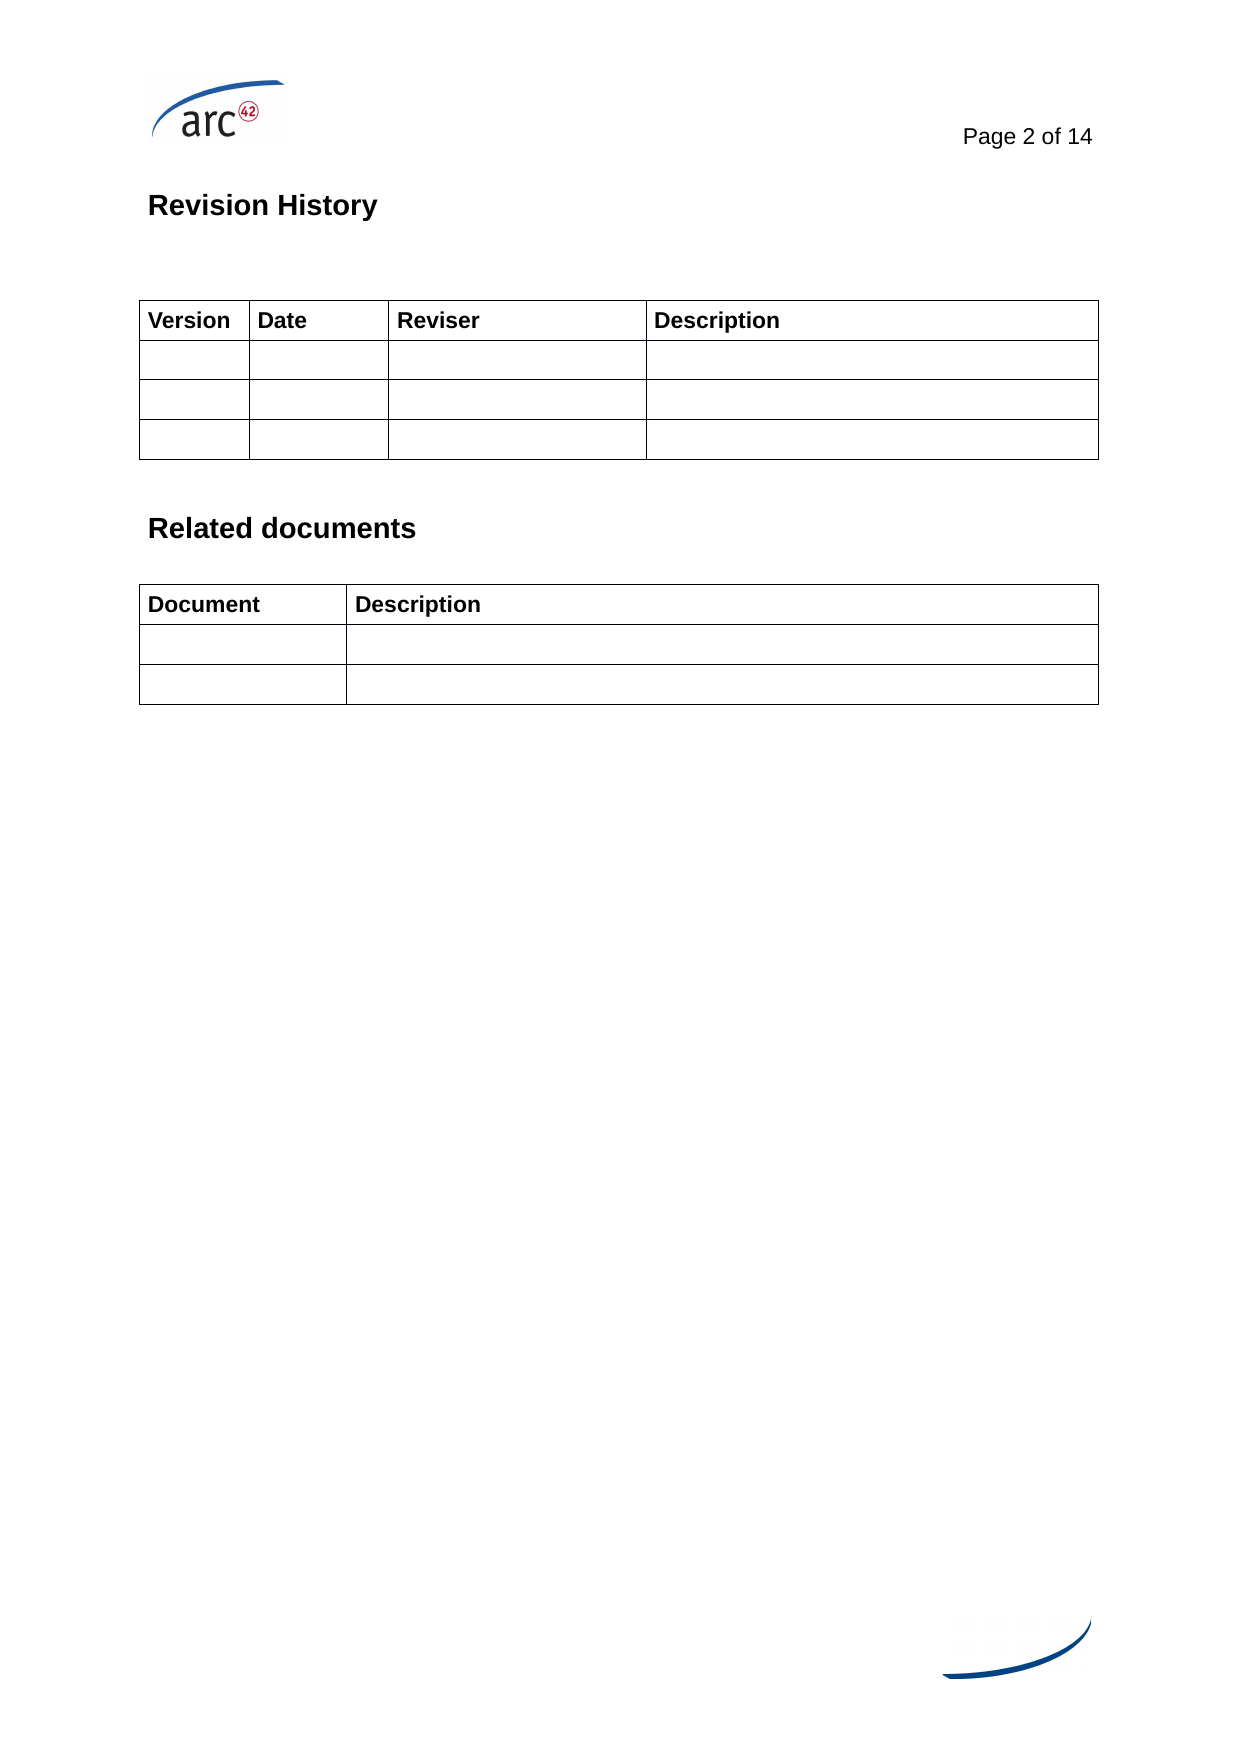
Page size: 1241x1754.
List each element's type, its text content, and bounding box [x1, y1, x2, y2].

picture [942, 1613, 1092, 1679]
table_cell [647, 341, 1098, 379]
table_cell [347, 625, 1098, 664]
subtitle Related documents [148, 512, 1093, 545]
picture [147, 73, 289, 144]
table_header Reviser [389, 301, 646, 339]
table_cell [140, 380, 249, 419]
table_cell [140, 665, 346, 704]
table_cell [250, 380, 388, 419]
table_cell [647, 380, 1098, 419]
table_cell [140, 341, 249, 379]
table_header Date [250, 301, 388, 339]
subtitle Revision History [148, 188, 1093, 222]
table_cell [250, 341, 388, 379]
table_cell [140, 625, 346, 664]
table_cell [389, 341, 646, 379]
table_cell [250, 420, 388, 459]
table_header Description [647, 301, 1098, 339]
table_cell [140, 420, 249, 459]
table_header Version [140, 301, 249, 339]
table_cell [347, 665, 1098, 704]
table_cell [389, 380, 646, 419]
table_header Description [347, 585, 1098, 624]
table_header Document [140, 585, 346, 624]
table_cell [389, 420, 646, 459]
table_cell [647, 420, 1098, 459]
